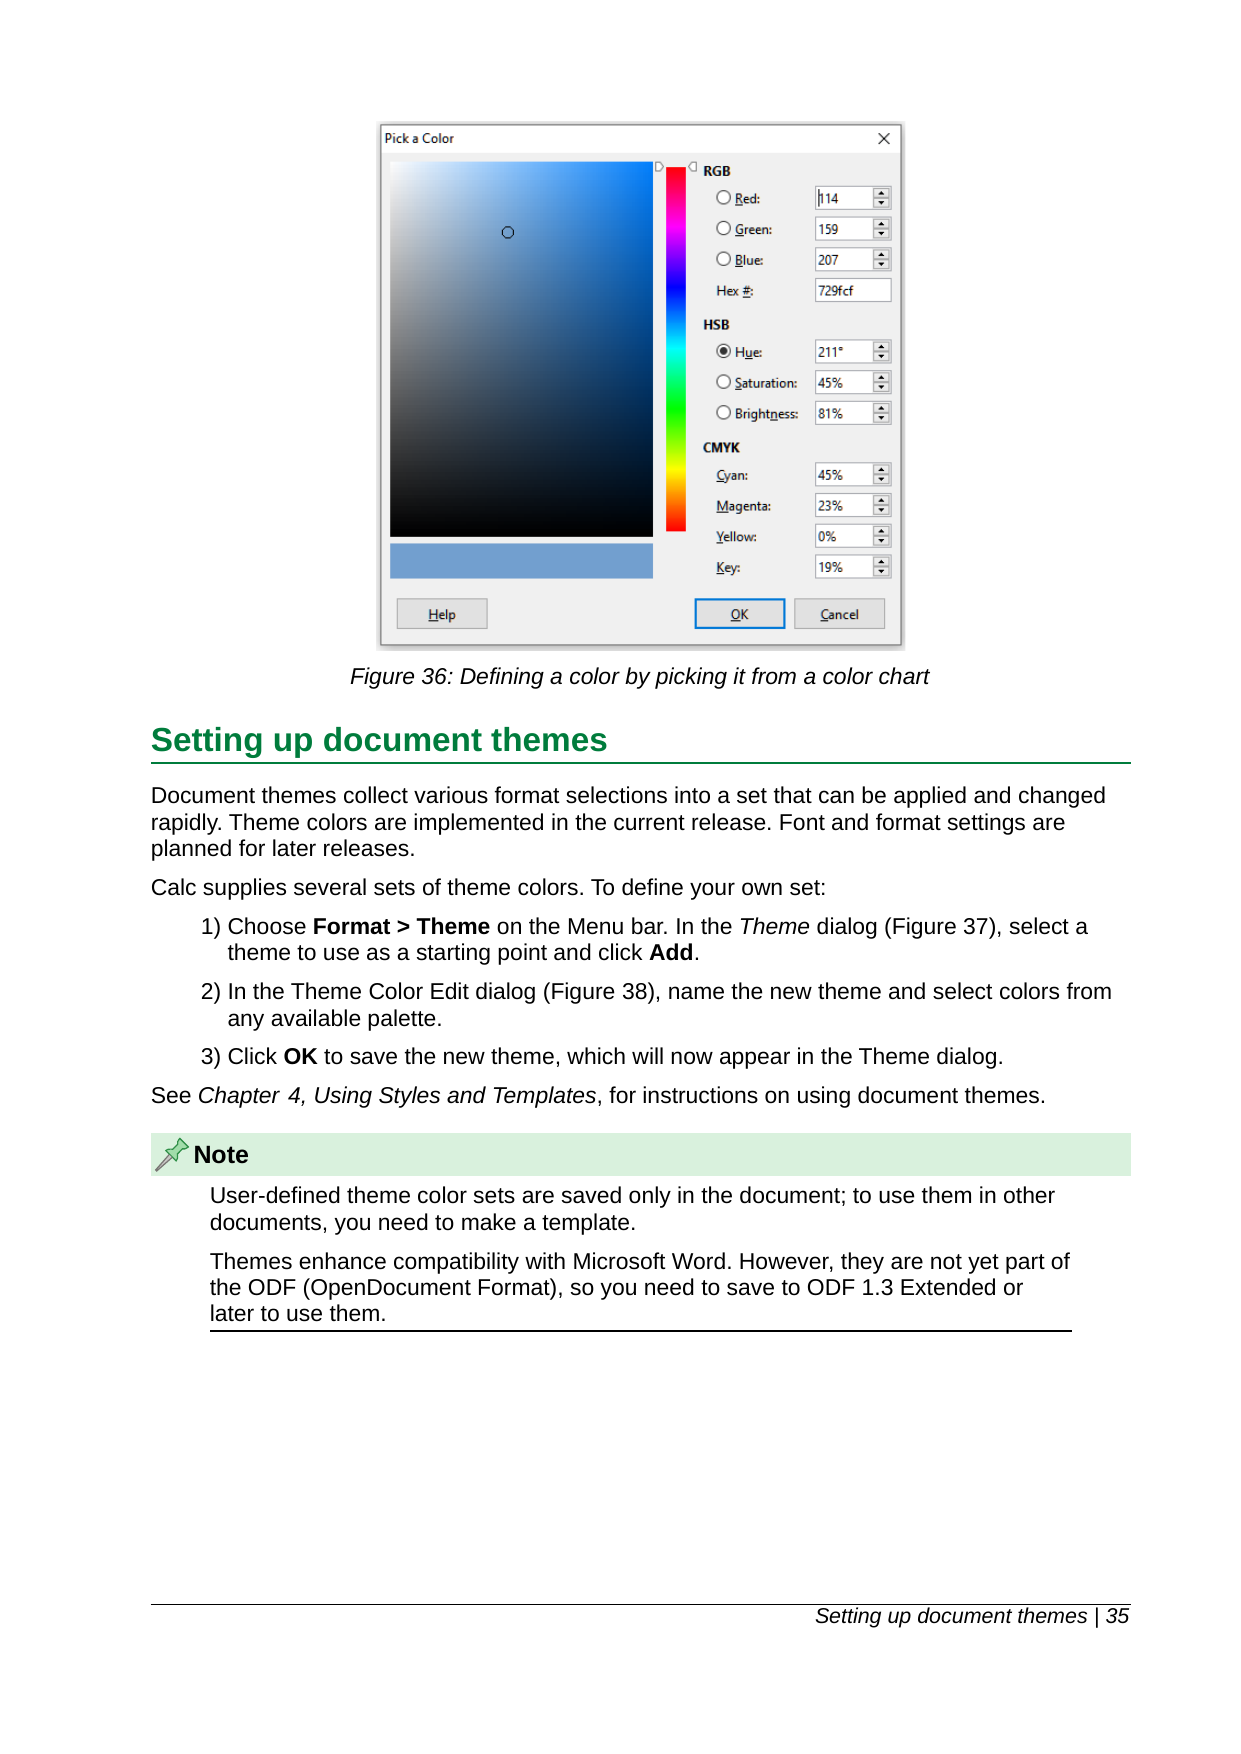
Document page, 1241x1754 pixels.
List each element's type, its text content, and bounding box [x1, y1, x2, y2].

list Choose Format > Theme on the Menu bar. In the Theme dialog (Figure 37), select a theme to use as a starting point and click Add. [227, 913, 1131, 966]
subtitle Note [151, 1133, 1131, 1176]
list In the Theme Color Edit dialog (Figure 38), name the new theme and select colors from any available palette. [227, 978, 1131, 1031]
list Click OK to save the new theme, which will now appear in the Theme dialog. [227, 1043, 1131, 1070]
picture [376, 121, 906, 651]
text Themes enhance compatibility with Microsoft Word. However, they are not yet part of the ODF (OpenDocument Format), so you need to save to ODF 1.3 Extended or later to use them. [209, 1248, 1072, 1332]
text See Chapter 4, Using Styles and Templates, for instructions on using document themes. [151, 1082, 1131, 1108]
text Document themes collect various format selections into a set that can be applied and changed rapidly. Theme colors are implemented in the current release. Font and format settings are planned for later releases. [151, 782, 1131, 862]
text User-defined theme color sets are saved only in the document; to use them in other documents, you need to make a template. [209, 1182, 1072, 1235]
list Calc supplies several sets of theme colors. To define your own set: [151, 874, 1131, 900]
subtitle Setting up document themes [151, 720, 1131, 762]
text Figure 36: Defining a color by picking it from a color chart [350, 663, 932, 689]
